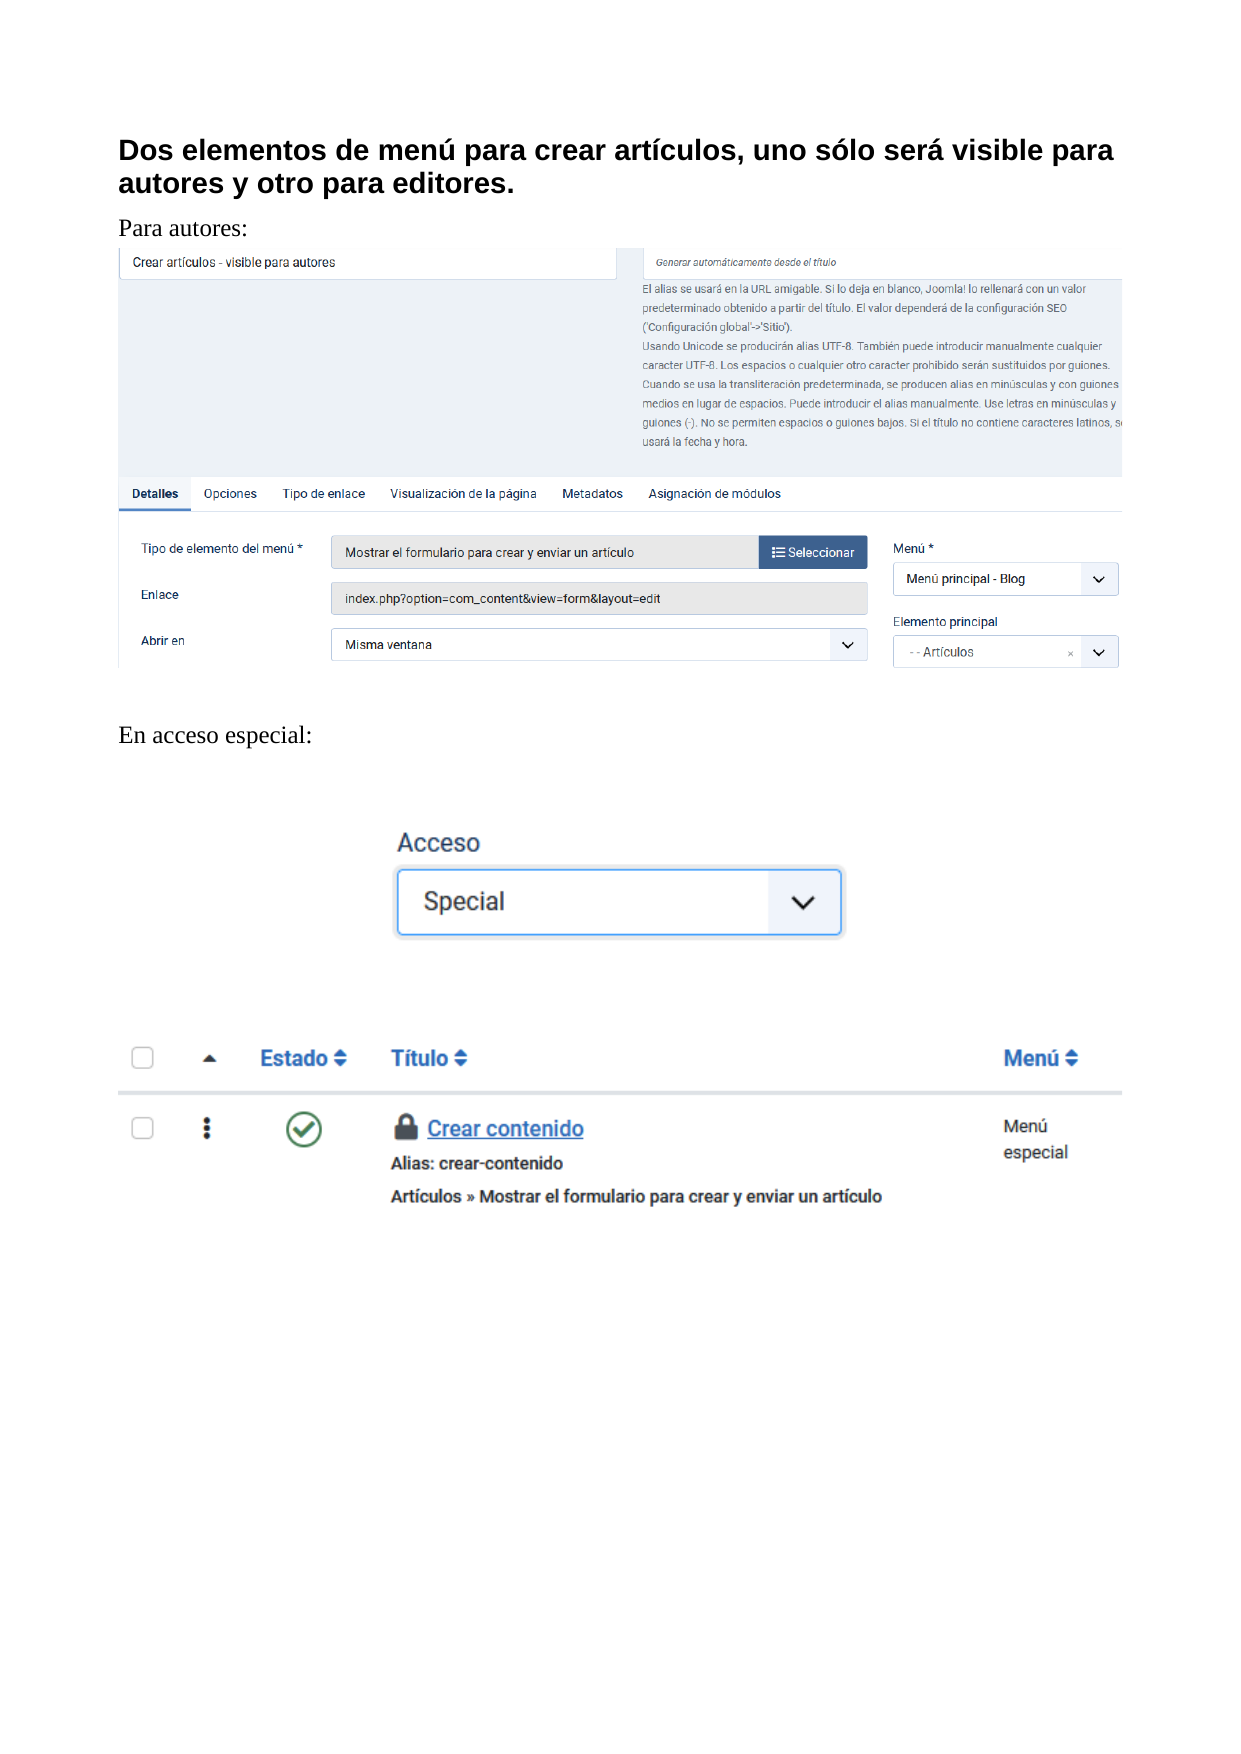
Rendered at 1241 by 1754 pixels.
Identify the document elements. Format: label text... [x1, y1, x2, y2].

picture [118, 248, 1123, 668]
text Para autores: [118, 213, 1122, 241]
picture [118, 1029, 1123, 1222]
subtitle Dos elementos de menú para crear artículos, uno sólo será visible para autores y otro para editores. [118, 133, 1122, 200]
text En acceso especial: [118, 720, 1122, 748]
picture [366, 815, 874, 961]
